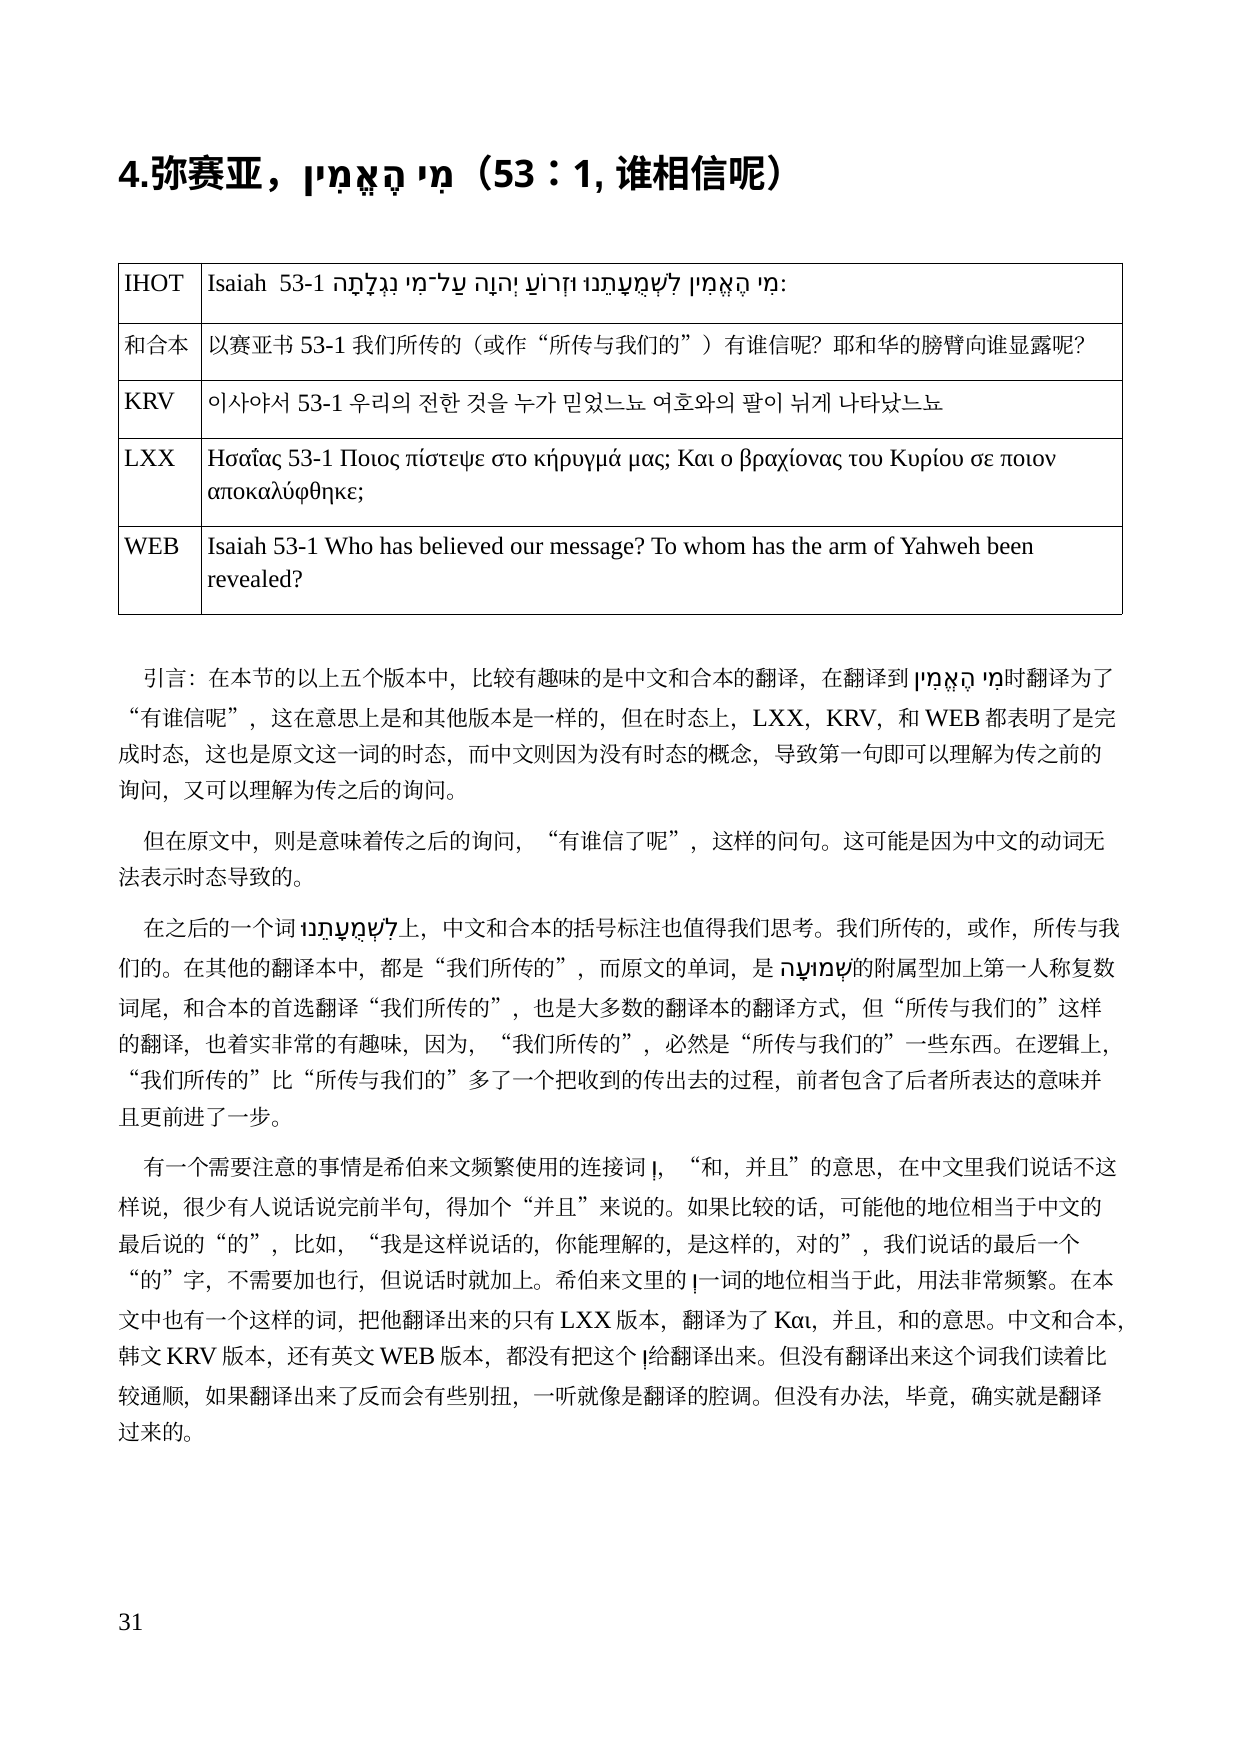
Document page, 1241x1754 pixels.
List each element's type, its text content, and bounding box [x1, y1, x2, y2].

table_header Isaiah 53-1 מִי הֶאֱמִין לִשְׁמֻעָתֵנוּ וּזְרוֹעַ יְהוָה עַל־מִי נִגְלָתָה: [202, 264, 1122, 322]
table_cell 和合本 [119, 324, 201, 380]
table_cell KRV [119, 381, 201, 438]
table_cell LXX [119, 439, 201, 526]
text 在之后的一个词לִשְׁמֻעָתֵנוּ上，中文和合本的括号标注也值得我们思考。我们所传的，或作，所传与我们的。在其他的翻译本中，都是“我们所传的”，而原文的单词，是שְׁמוּעָה的附属型加上第一人称复数词尾，和合本的首选翻译“我们所传的”，也是大多数的翻译本的翻译方式，但“所传与我们的”这样的翻译，也着实非常的有趣味，因为，“我们所传的”，必然是“所传与我们的”一些东西。在逻辑上，“我们所传的”比“所传与我们的”多了一个把收到的传出去的过程，前者包含了后者所表达的意味并且更前进了一步。 [118, 911, 1122, 1131]
table_cell 以赛亚书 53-1 我们所传的（或作“所传与我们的”）有谁信呢？耶和华的膀臂向谁显露呢？ [202, 324, 1122, 380]
table_cell Ησαΐας 53-1 Ποιος πίστεψε στο κήρυγμά μας; Και ο βραχίονας του Κυρίου σε ποιον αποκαλύφθηκε; [202, 439, 1122, 526]
text 但在原文中，则是意味着传之后的询问，“有谁信了呢”，这样的问句。这可能是因为中文的动词无法表示时态导致的。 [118, 824, 1122, 892]
text 有一个需要注意的事情是希伯来文频繁使用的连接词וְ，“和，并且”的意思，在中文里我们说话不这样说，很少有人说话说完前半句，得加个“并且”来说的。如果比较的话，可能他的地位相当于中文的最后说的“的”，比如，“我是这样说话的，你能理解的，是这样的，对的”，我们说话的最后一个“的”字，不需要加也行，但说话时就加上。希伯来文里的וְ一词的地位相当于此，用法非常频繁。在本文中也有一个这样的词，把他翻译出来的只有LXX版本，翻译为了Και，并且，和的意思。中文和合本，韩文KRV版本，还有英文WEB版本，都没有把这个וְ给翻译出来。但没有翻译出来这个词我们读着比较通顺，如果翻译出来了反而会有些别扭，一听就像是翻译的腔调。但没有办法，毕竟，确实就是翻译过来的。 [118, 1151, 1122, 1447]
text 引言：在本节的以上五个版本中，比较有趣味的是中文和合本的翻译，在翻译到מִי הֶאֱמִין时翻译为了“有谁信呢”，这在意思上是和其他版本是一样的，但在时态上，LXX，KRV，和WEB都表明了是完成时态，这也是原文这一词的时态，而中文则因为没有时态的概念，导致第一句即可以理解为传之前的询问，又可以理解为传之后的询问。 [118, 661, 1122, 805]
subtitle 4.弥赛亚，מִי הֶאֱמִין（53：1, 谁相信呢） [118, 143, 1122, 203]
table_cell 이사야서 53-1 우리의 전한 것을 누가 믿었느뇨 여호와의 팔이 뉘게 나타났느뇨 [202, 381, 1122, 438]
table_header IHOT [119, 264, 201, 322]
table_cell Isaiah 53-1 Who has believed our message? To whom has the arm of Yahweh been revealed? [202, 527, 1122, 613]
table_cell WEB [119, 527, 201, 613]
